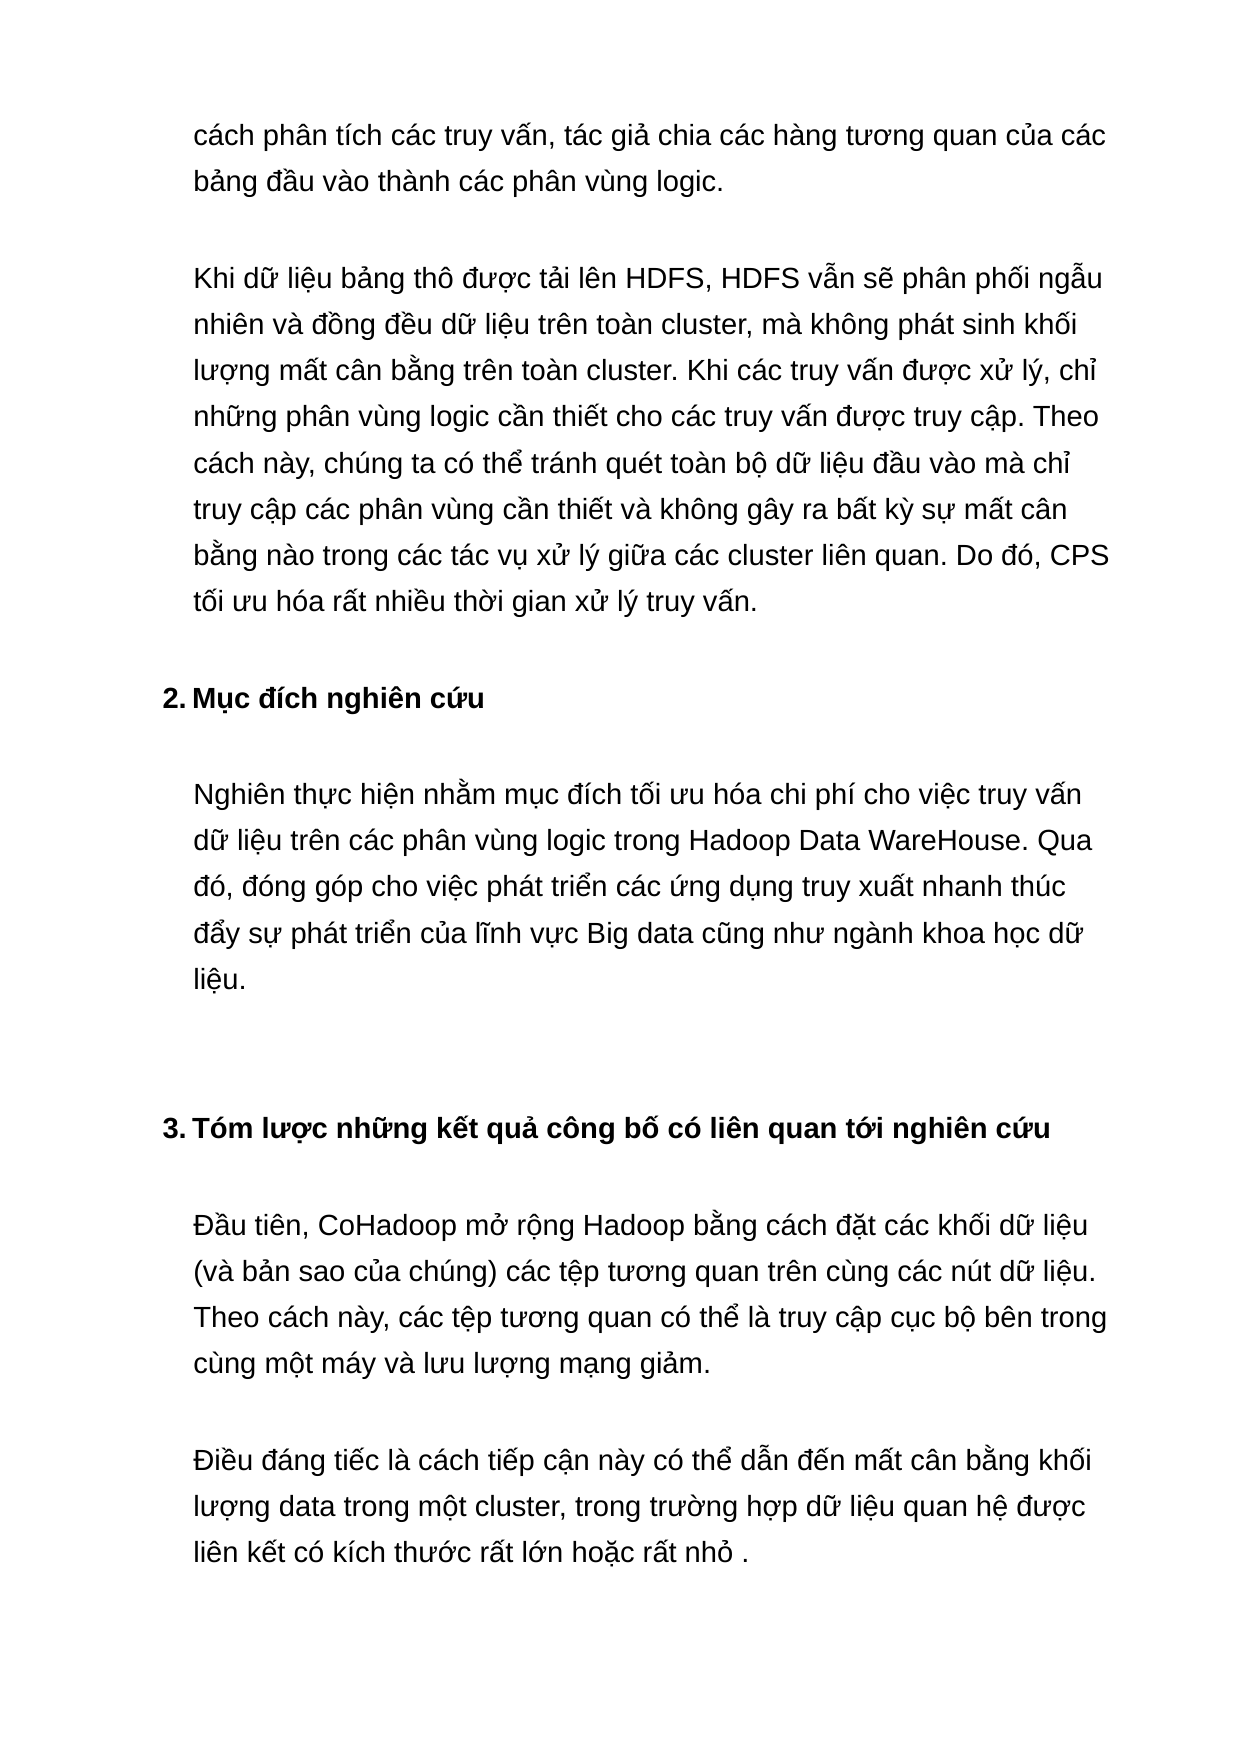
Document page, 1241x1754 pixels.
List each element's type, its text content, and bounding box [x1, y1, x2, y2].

text Đầu tiên, CoHadoop mở rộng Hadoop bằng cách đặt các khối dữ liệu (và bản sao của chúng) các tệp tương quan trên cùng các nút dữ liệu. Theo cách này, các tệp tương quan có thể là truy cập cục bộ bên trong cùng một máy và lưu lượng mạng giảm. [193, 1207, 1122, 1380]
list Mục đích nghiên cứu [162, 681, 1122, 714]
list Tóm lược những kết quả công bố có liên quan tới nghiên cứu [162, 1111, 1122, 1145]
text Khi dữ liệu bảng thô được tải lên HDFS, HDFS vẫn sẽ phân phối ngẫu nhiên và đồng đều dữ liệu trên toàn cluster, mà không phát sinh khối lượng mất cân bằng trên toàn cluster. Khi các truy vấn được xử lý, chỉ những phân vùng logic cần thiết cho các truy vấn được truy cập. Theo cách này, chúng ta có thể tránh quét toàn bộ dữ liệu đầu vào mà chỉ truy cập các phân vùng cần thiết và không gây ra bất kỳ sự mất cân bằng nào trong các tác vụ xử lý giữa các cluster liên quan. Do đó, CPS tối ưu hóa rất nhiều thời gian xử lý truy vấn. [193, 261, 1122, 618]
text Nghiên thực hiện nhằm mục đích tối ưu hóa chi phí cho việc truy vấn dữ liệu trên các phân vùng logic trong Hadoop Data WareHouse. Qua đó, đóng góp cho việc phát triển các ứng dụng truy xuất nhanh thúc đẩy sự phát triển của lĩnh vực Big data cũng như ngành khoa học dữ liệu. [193, 777, 1122, 995]
text cách phân tích các truy vấn, tác giả chia các hàng tương quan của các bảng đầu vào thành các phân vùng logic. [193, 118, 1122, 198]
text Điều đáng tiếc là cách tiếp cận này có thể dẫn đến mất cân bằng khối lượng data trong một cluster, trong trường hợp dữ liệu quan hệ được liên kết có kích thước rất lớn hoặc rất nhỏ . [193, 1442, 1122, 1568]
